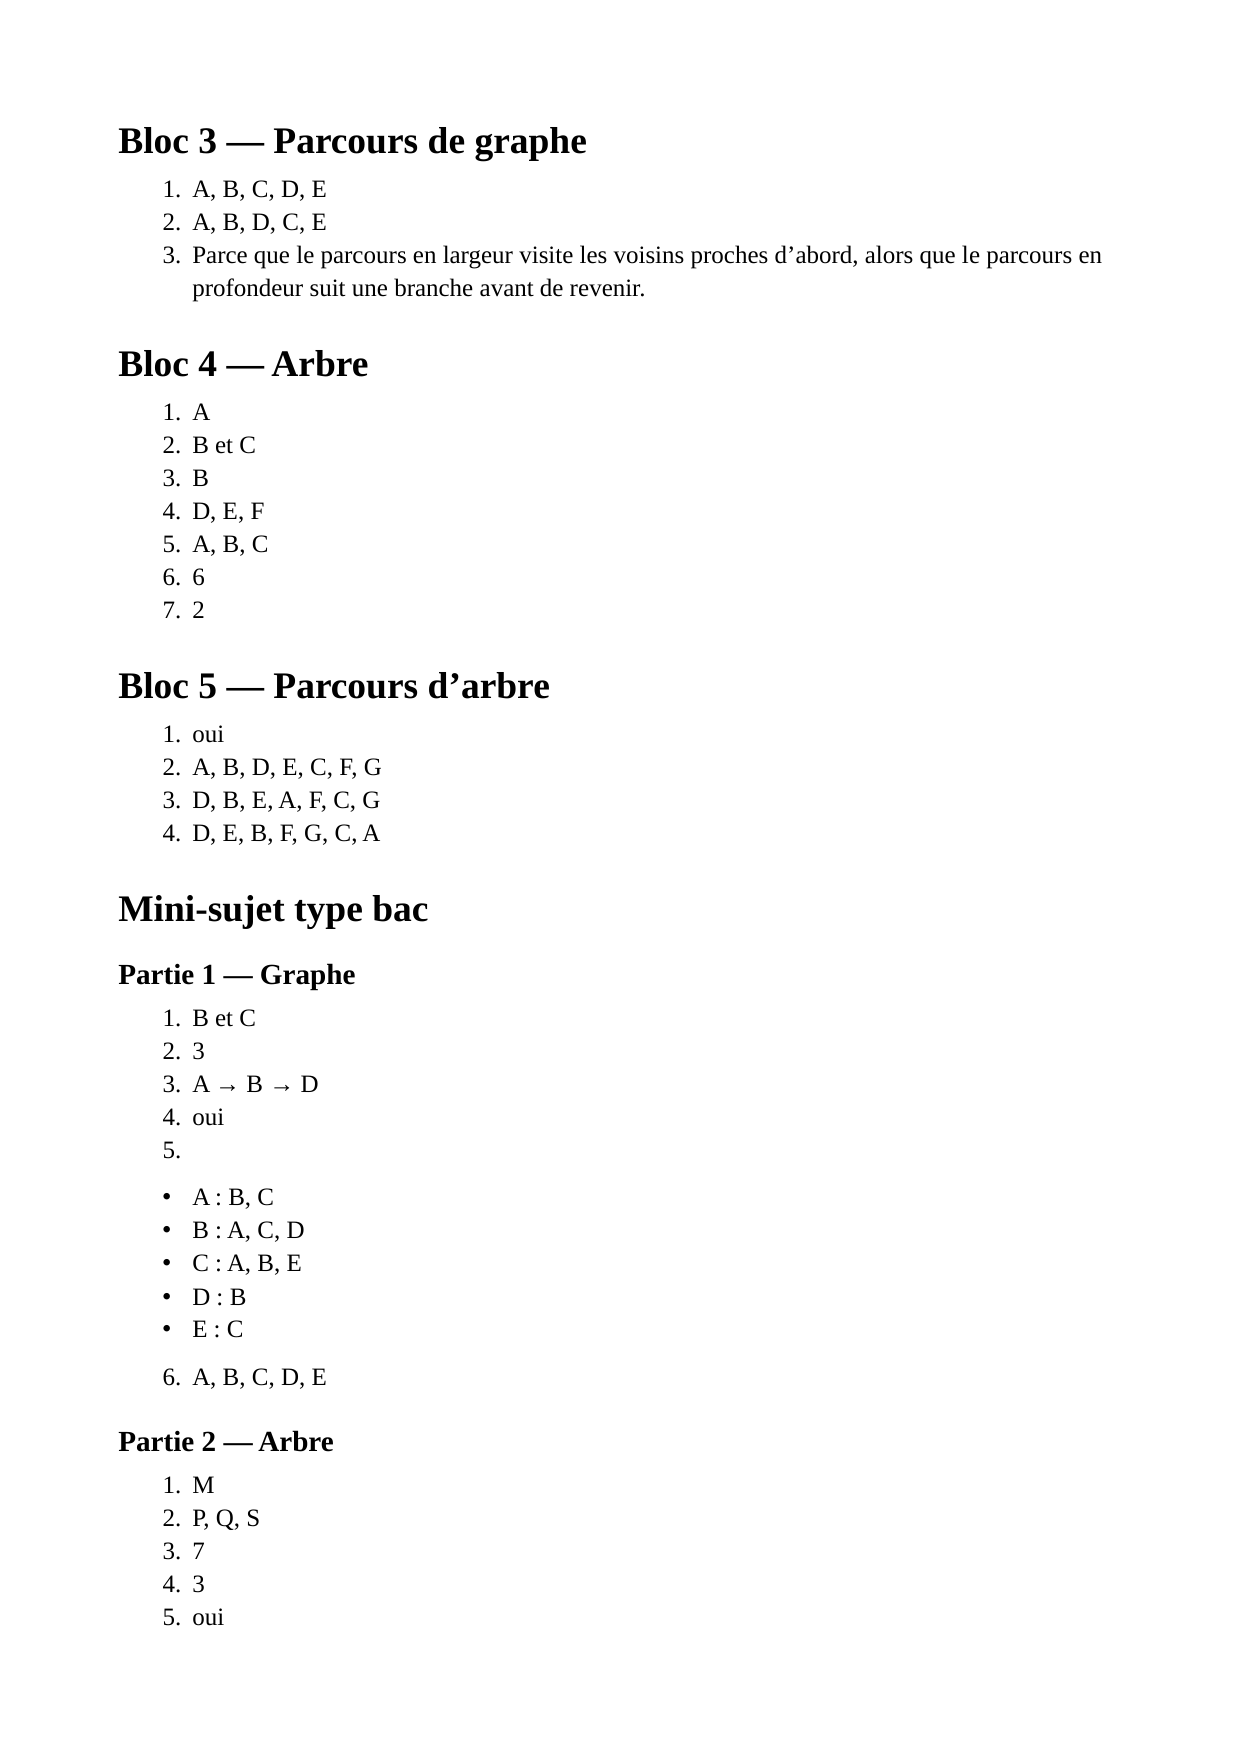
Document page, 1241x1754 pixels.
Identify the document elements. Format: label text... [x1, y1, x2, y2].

subtitle Bloc 3 — Parcours de graphe [118, 118, 1122, 161]
subtitle Partie 2 — Arbre [118, 1424, 1122, 1458]
list B et C [162, 430, 1122, 459]
list 2 [162, 595, 1122, 624]
list A, B, D, C, E [162, 207, 1122, 236]
list B : A, C, D [162, 1216, 1122, 1244]
list D, B, E, A, F, C, G [162, 785, 1122, 814]
list 3 [162, 1036, 1122, 1064]
list Parce que le parcours en largeur visite les voisins proches d’abord, alors que le parcours en profondeur suit une branche avant de revenir. [162, 240, 1122, 302]
subtitle Partie 1 — Graphe [118, 957, 1122, 990]
list E : C [162, 1314, 1122, 1343]
subtitle Mini-sujet type bac [118, 887, 1122, 930]
list oui [162, 1102, 1122, 1131]
list A : B, C [162, 1182, 1122, 1211]
list C : A, B, E [162, 1248, 1122, 1277]
list D, E, F [162, 496, 1122, 525]
list A, B, C, D, E [162, 174, 1122, 202]
list oui [162, 719, 1122, 748]
subtitle Bloc 5 — Parcours d’arbre [118, 663, 1122, 707]
list B et C [162, 1003, 1122, 1032]
list A, B, D, E, C, F, G [162, 752, 1122, 781]
list B [162, 463, 1122, 492]
list A, B, C [162, 529, 1122, 558]
list A [162, 397, 1122, 426]
list 7 [162, 1536, 1122, 1565]
subtitle Bloc 4 — Arbre [118, 341, 1122, 384]
list A → B → D [162, 1069, 1122, 1098]
list oui [162, 1602, 1122, 1631]
list A, B, C, D, E [162, 1362, 1122, 1391]
list P, Q, S [162, 1503, 1122, 1532]
list 6 [162, 562, 1122, 591]
list D : B [162, 1282, 1122, 1310]
list M [162, 1470, 1122, 1499]
list D, E, B, F, G, C, A [162, 818, 1122, 847]
list 3 [162, 1569, 1122, 1598]
